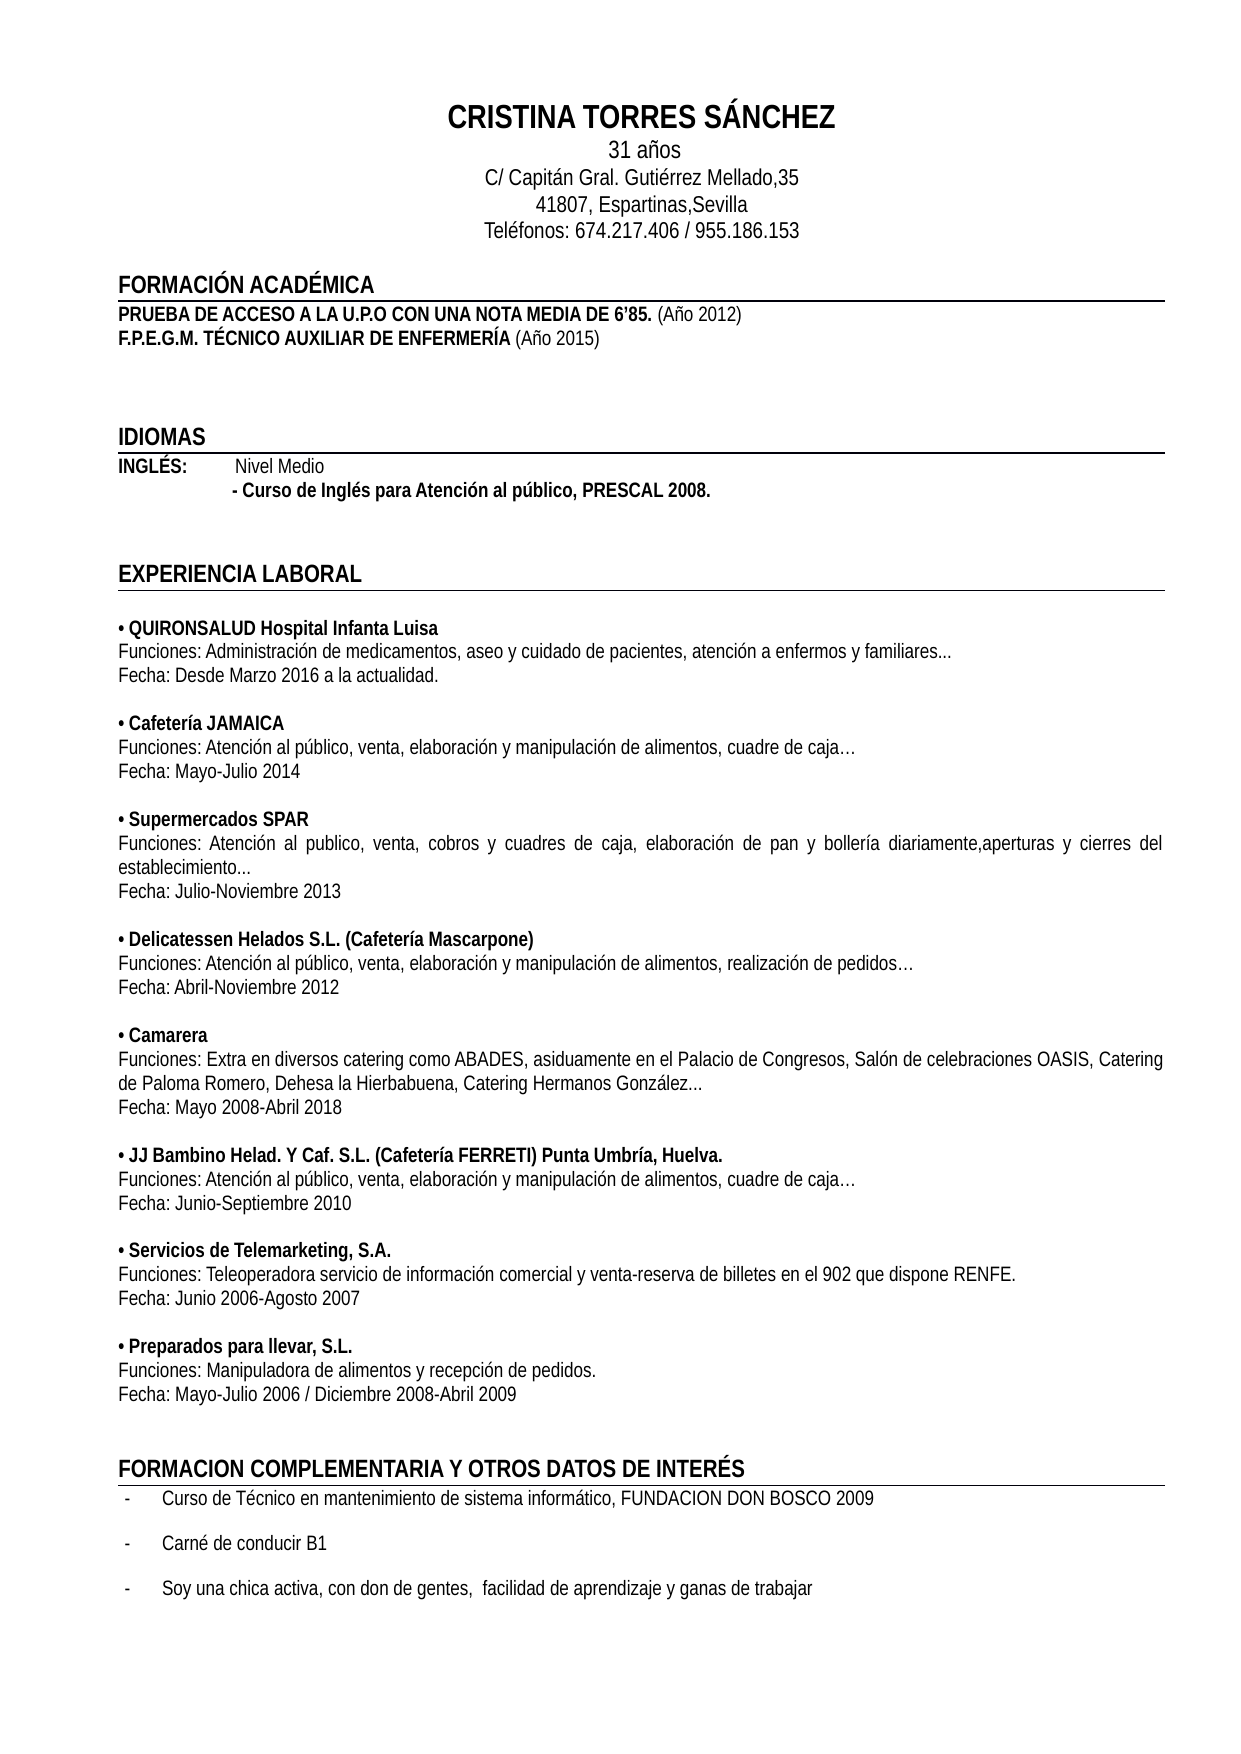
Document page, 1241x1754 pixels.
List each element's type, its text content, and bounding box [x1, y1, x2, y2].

text Teléfonos: 674.217.406 / 955.186.153 [118, 217, 1165, 243]
text IDIOMAS [118, 422, 1165, 452]
text • Camarera [118, 1023, 1165, 1047]
text Fecha: Desde Marzo 2016 a la actualidad. [118, 663, 1165, 687]
text • Cafetería JAMAICA [118, 711, 1165, 735]
text Fecha: Junio 2006-Agosto 2007 [118, 1286, 1165, 1310]
text 41807, Espartinas,Sevilla [118, 191, 1165, 217]
text CRISTINA TORRES SÁNCHEZ [118, 97, 1165, 136]
text 31 años [118, 136, 1165, 164]
text Fecha: Abril-Noviembre 2012 [118, 975, 1165, 999]
text FORMACION COMPLEMENTARIA Y OTROS DATOS DE INTERÉS [118, 1454, 1165, 1485]
text Funciones: Atención al publico, venta, cobros y cuadres de caja, elaboración de pan y bollería diariamente,aperturas y cierres del establecimiento... [118, 831, 1165, 879]
text - Curso de Inglés para Atención al público, PRESCAL 2008. [118, 478, 1165, 502]
text Fecha: Mayo 2008-Abril 2018 [118, 1094, 1165, 1118]
text Funciones: Administración de medicamentos, aseo y cuidado de pacientes, atención a enfermos y familiares... [118, 639, 1165, 663]
list Curso de Técnico en mantenimiento de sistema informático, FUNDACION DON BOSCO 2009 [124, 1486, 1165, 1510]
text F.P.E.G.M. TÉCNICO AUXILIAR DE ENFERMERÍA (Año 2015) [118, 326, 1165, 350]
text • Supermercados SPAR [118, 807, 1165, 831]
text Funciones: Manipuladora de alimentos y recepción de pedidos. [118, 1358, 1165, 1382]
text Funciones: Teleoperadora servicio de información comercial y venta-reserva de billetes en el 902 que dispone RENFE. [118, 1262, 1165, 1286]
text INGLÉS: Nivel Medio [118, 454, 1165, 478]
list Carné de conducir B1 [124, 1531, 1165, 1555]
text Funciones: Extra en diversos catering como ABADES, asiduamente en el Palacio de Congresos, Salón de celebraciones OASIS, Catering de Paloma Romero, Dehesa la Hierbabuena, Catering Hermanos González... [118, 1047, 1165, 1094]
text Fecha: Mayo-Julio 2006 / Diciembre 2008-Abril 2009 [118, 1382, 1165, 1406]
text PRUEBA DE ACCESO A LA U.P.O CON UNA NOTA MEDIA DE 6’85. (Año 2012) [118, 302, 1165, 326]
text C/ Capitán Gral. Gutiérrez Mellado,35 [118, 164, 1165, 191]
text • JJ Bambino Helad. Y Caf. S.L. (Cafetería FERRETI) Punta Umbría, Huelva. [118, 1142, 1165, 1166]
text • Servicios de Telemarketing, S.A. [118, 1238, 1165, 1262]
text FORMACIÓN ACADÉMICA [118, 269, 1165, 300]
text Funciones: Atención al público, venta, elaboración y manipulación de alimentos, cuadre de caja… [118, 735, 1165, 759]
list Soy una chica activa, con don de gentes, facilidad de aprendizaje y ganas de trabajar [124, 1576, 1165, 1600]
text EXPERIENCIA LABORAL [118, 559, 1165, 590]
text Fecha: Mayo-Julio 2014 [118, 759, 1165, 783]
text Funciones: Atención al público, venta, elaboración y manipulación de alimentos, realización de pedidos… [118, 951, 1165, 975]
text Fecha: Julio-Noviembre 2013 [118, 879, 1165, 903]
text • QUIRONSALUD Hospital Infanta Luisa [118, 615, 1165, 639]
text Funciones: Atención al público, venta, elaboración y manipulación de alimentos, cuadre de caja… [118, 1166, 1165, 1190]
text Fecha: Junio-Septiembre 2010 [118, 1190, 1165, 1214]
text • Delicatessen Helados S.L. (Cafetería Mascarpone) [118, 927, 1165, 951]
text • Preparados para llevar, S.L. [118, 1334, 1165, 1358]
